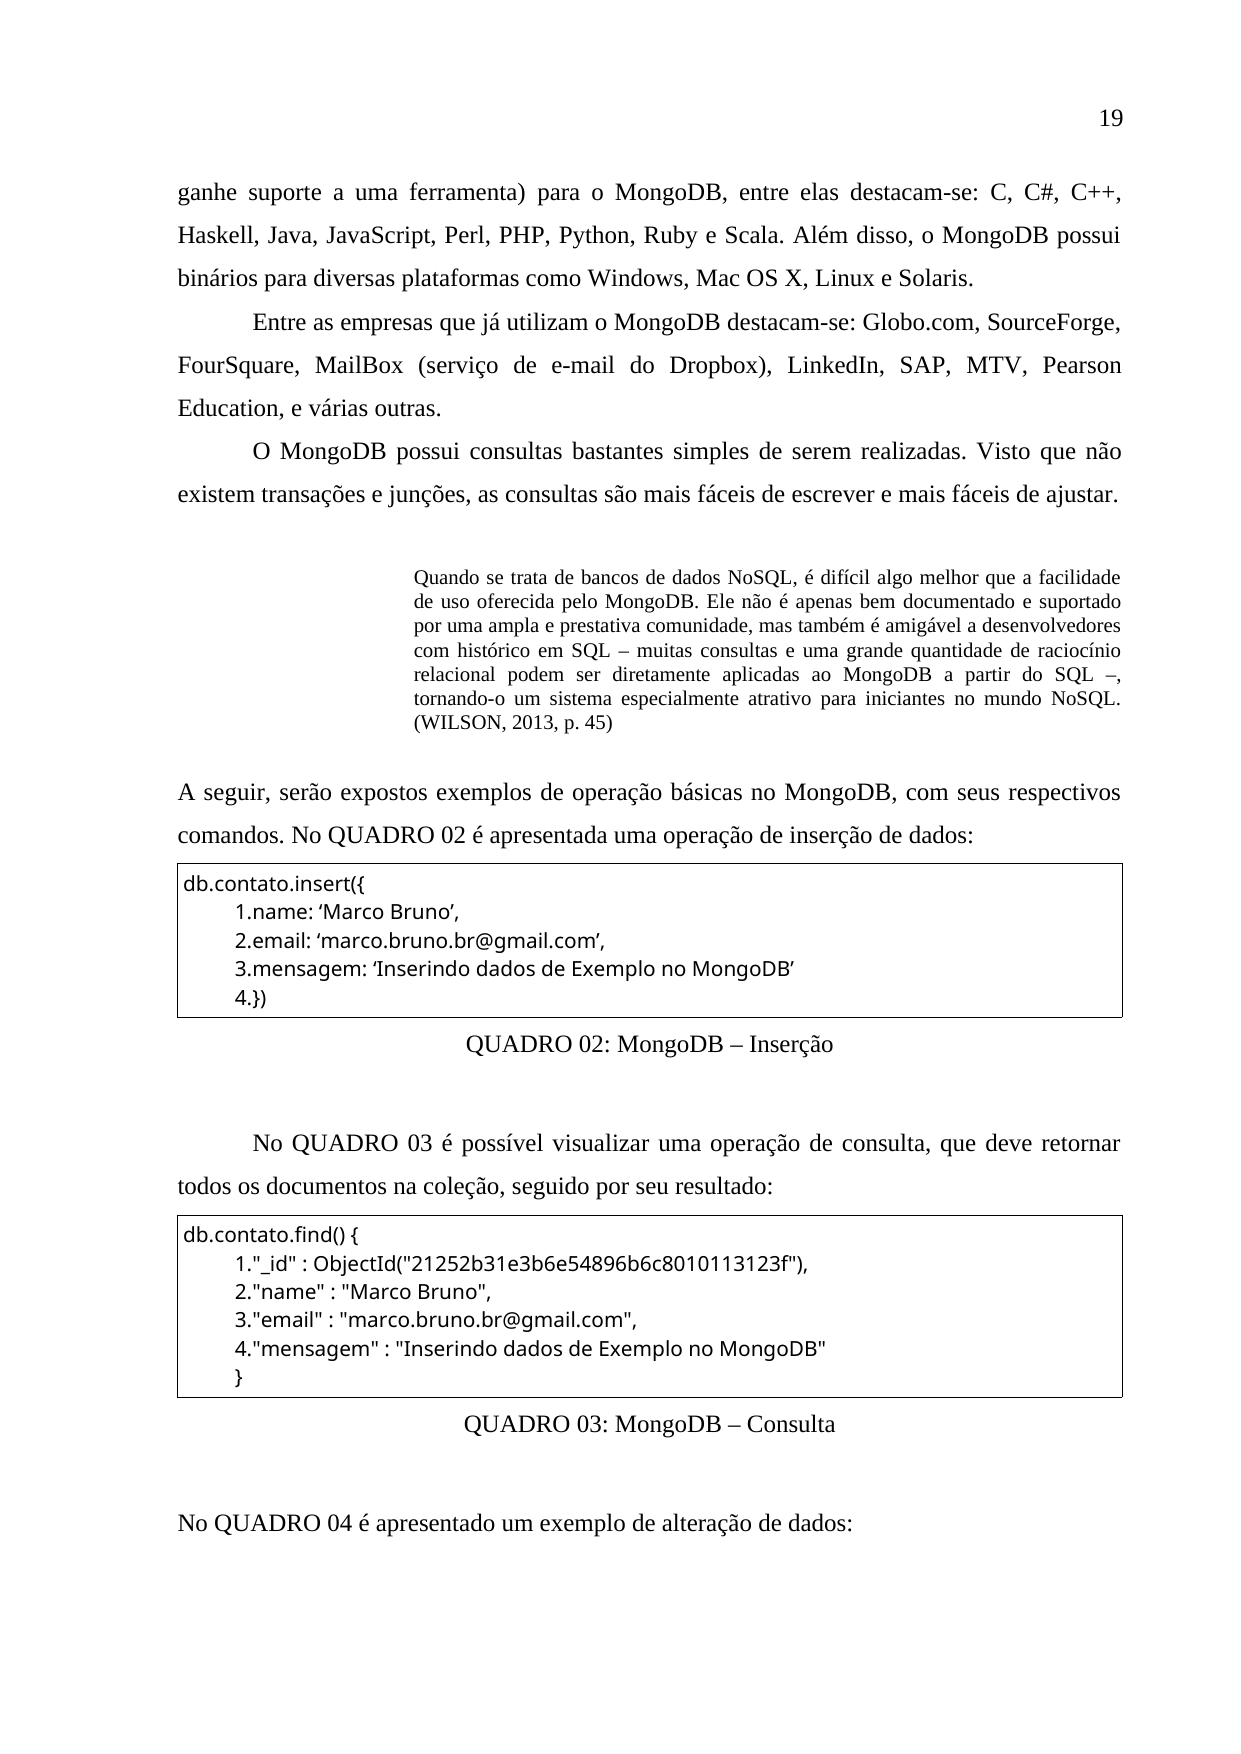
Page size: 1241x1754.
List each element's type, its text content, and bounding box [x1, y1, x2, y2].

text No QUADRO 03 é possível visualizar uma operação de consulta, que deve retornar todos os documentos na coleção, seguido por seu resultado: [177, 1128, 1122, 1200]
text QUADRO 03: MongoDB – Consulta [177, 1409, 1122, 1438]
text ganhe suporte a uma ferramenta) para o MongoDB, entre elas destacam-se: C, C#, C++, Haskell, Java, JavaScript, Perl, PHP, Python, Ruby e Scala. Além disso, o MongoDB possui binários para diversas plataformas como Windows, Mac OS X, Linux e Solaris. [177, 177, 1122, 292]
text QUADRO 02: MongoDB – Inserção [177, 1029, 1122, 1058]
table_header db.contato.find() { "_id" : ObjectId("21252b31e3b6e54896b6c8010113123f"), "name" : "Marco Bruno", "email" : "marco.bruno.br@gmail.com", "mensagem" : "Inserindo dados de Exemplo no MongoDB" } [178, 1216, 1122, 1397]
text O MongoDB possui consultas bastantes simples de serem realizadas. Visto que não existem transações e junções, as consultas são mais fáceis de escrever e mais fáceis de ajustar. [177, 436, 1122, 508]
text Quando se trata de bancos de dados NoSQL, é difícil algo melhor que a facilidade de uso oferecida pelo MongoDB. Ele não é apenas bem documentado e suportado por uma ampla e prestativa comunidade, mas também é amigável a desenvolvedores com histórico em SQL – muitas consultas e uma grande quantidade de raciocínio relacional podem ser diretamente aplicadas ao MongoDB a partir do SQL –, tornando-o um sistema especialmente atrativo para iniciantes no mundo NoSQL. (WILSON, 2013, p. 45) [413, 565, 1122, 734]
text No QUADRO 04 é apresentado um exemplo de alteração de dados: [177, 1508, 1122, 1537]
text A seguir, serão expostos exemplos de operação básicas no MongoDB, com seus respectivos comandos. No QUADRO 02 é apresentada uma operação de inserção de dados: [177, 777, 1122, 849]
table_header db.contato.insert({ name: ‘Marco Bruno’, email: ‘marco.bruno.br@gmail.com’, mensagem: ‘Inserindo dados de Exemplo no MongoDB’ }) [178, 864, 1122, 1017]
text Entre as empresas que já utilizam o MongoDB destacam-se: Globo.com, SourceForge, FourSquare, MailBox (serviço de e-mail do Dropbox), LinkedIn, SAP, MTV, Pearson Education, e várias outras. [177, 307, 1122, 422]
